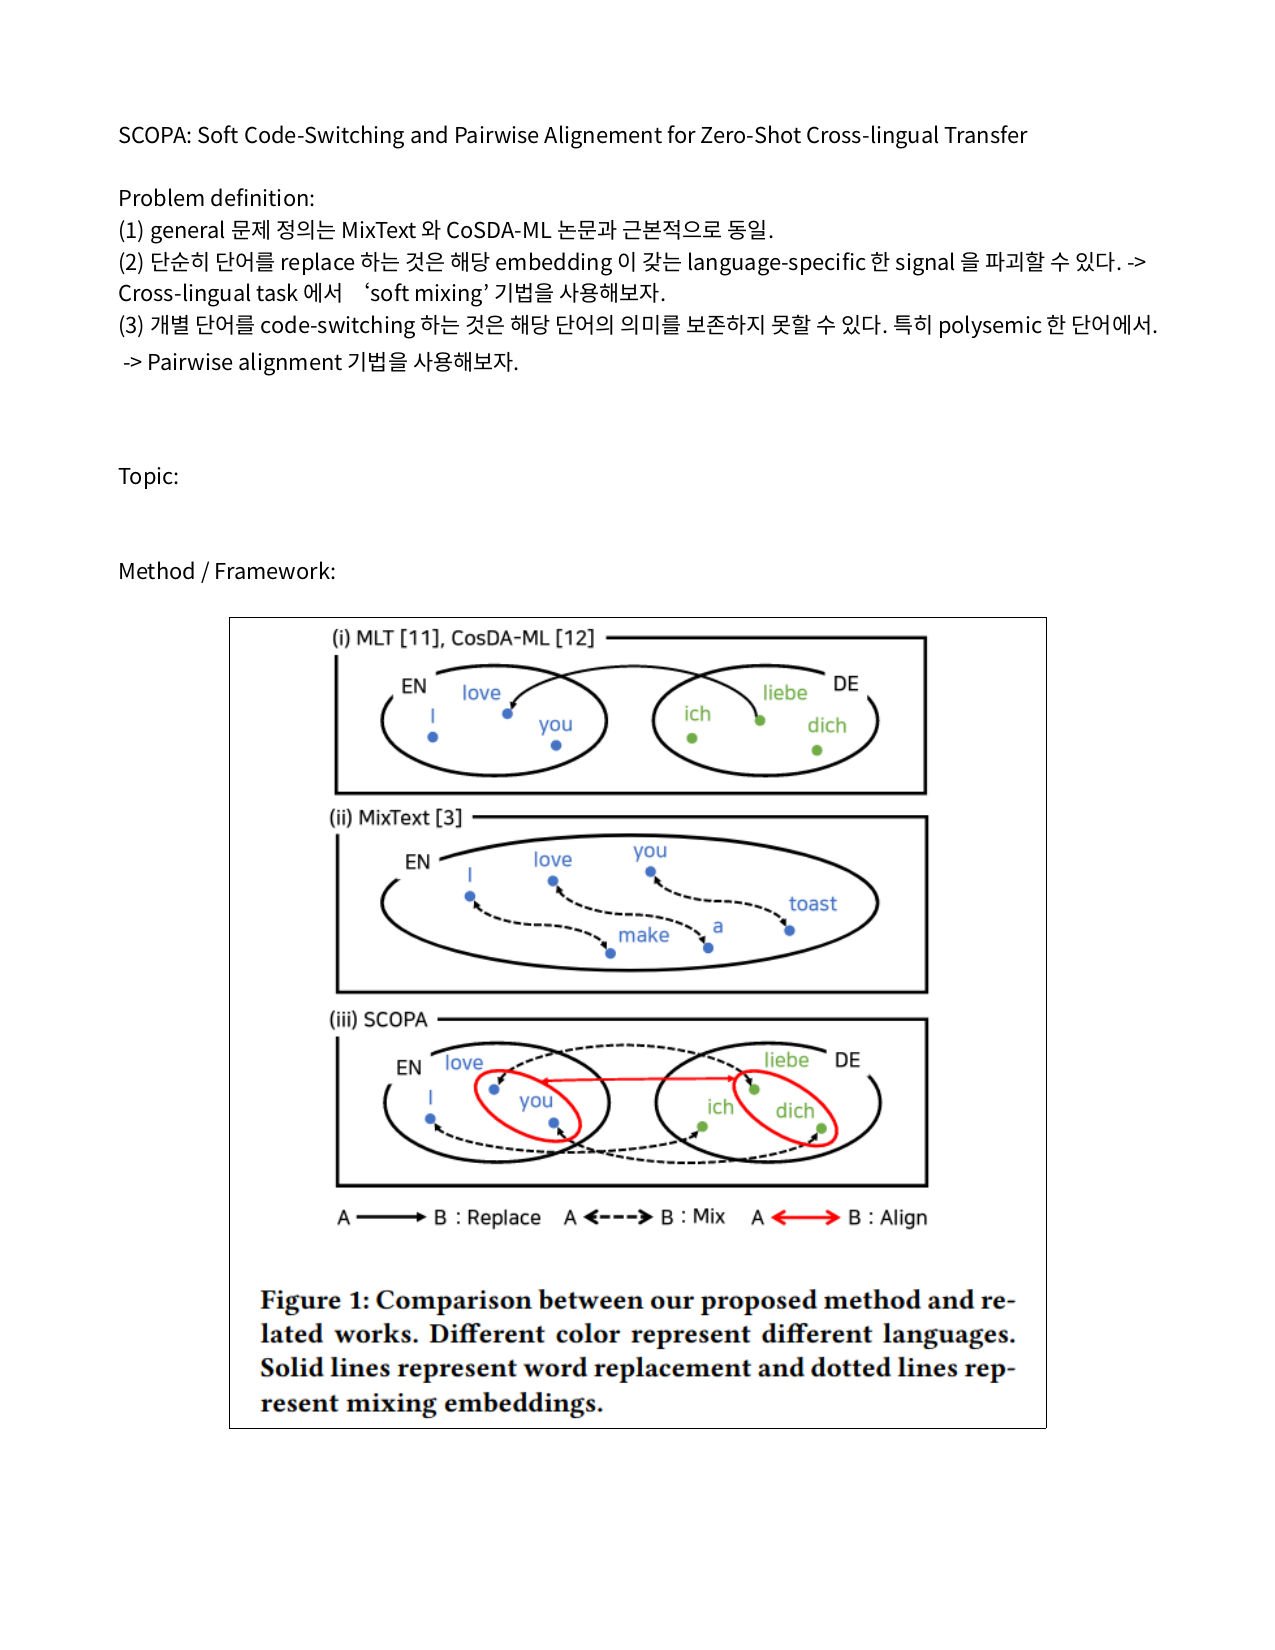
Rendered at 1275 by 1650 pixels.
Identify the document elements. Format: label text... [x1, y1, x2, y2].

text Topic: [118, 459, 1157, 490]
text Method / Framework: [118, 554, 1157, 585]
text Problem definition: [118, 181, 1157, 213]
text SCOPA: Soft Code-Switching and Pairwise Alignement for Zero-Shot Cross-lingual Transfer [118, 118, 1157, 150]
text (2) 단순히 단어를 replace하는 것은 해당 embedding이 갖는 language-specific한 signal을 파괴할 수 있다. -> Cross-lingual task에서 ‘soft mixing’ 기법을 사용해보자. [118, 245, 1157, 308]
text (1) general 문제 정의는 MixText와 CoSDA-ML 논문과 근본적으로 동일. [118, 213, 1157, 245]
picture [232, 620, 1043, 1426]
text (3) 개별 단어를 code-switching하는 것은 해당 단어의 의미를 보존하지 못할 수 있다. 특히 polysemic한 단어에서. -> Pairwise alignment 기법을 사용해보자. [118, 308, 1157, 376]
